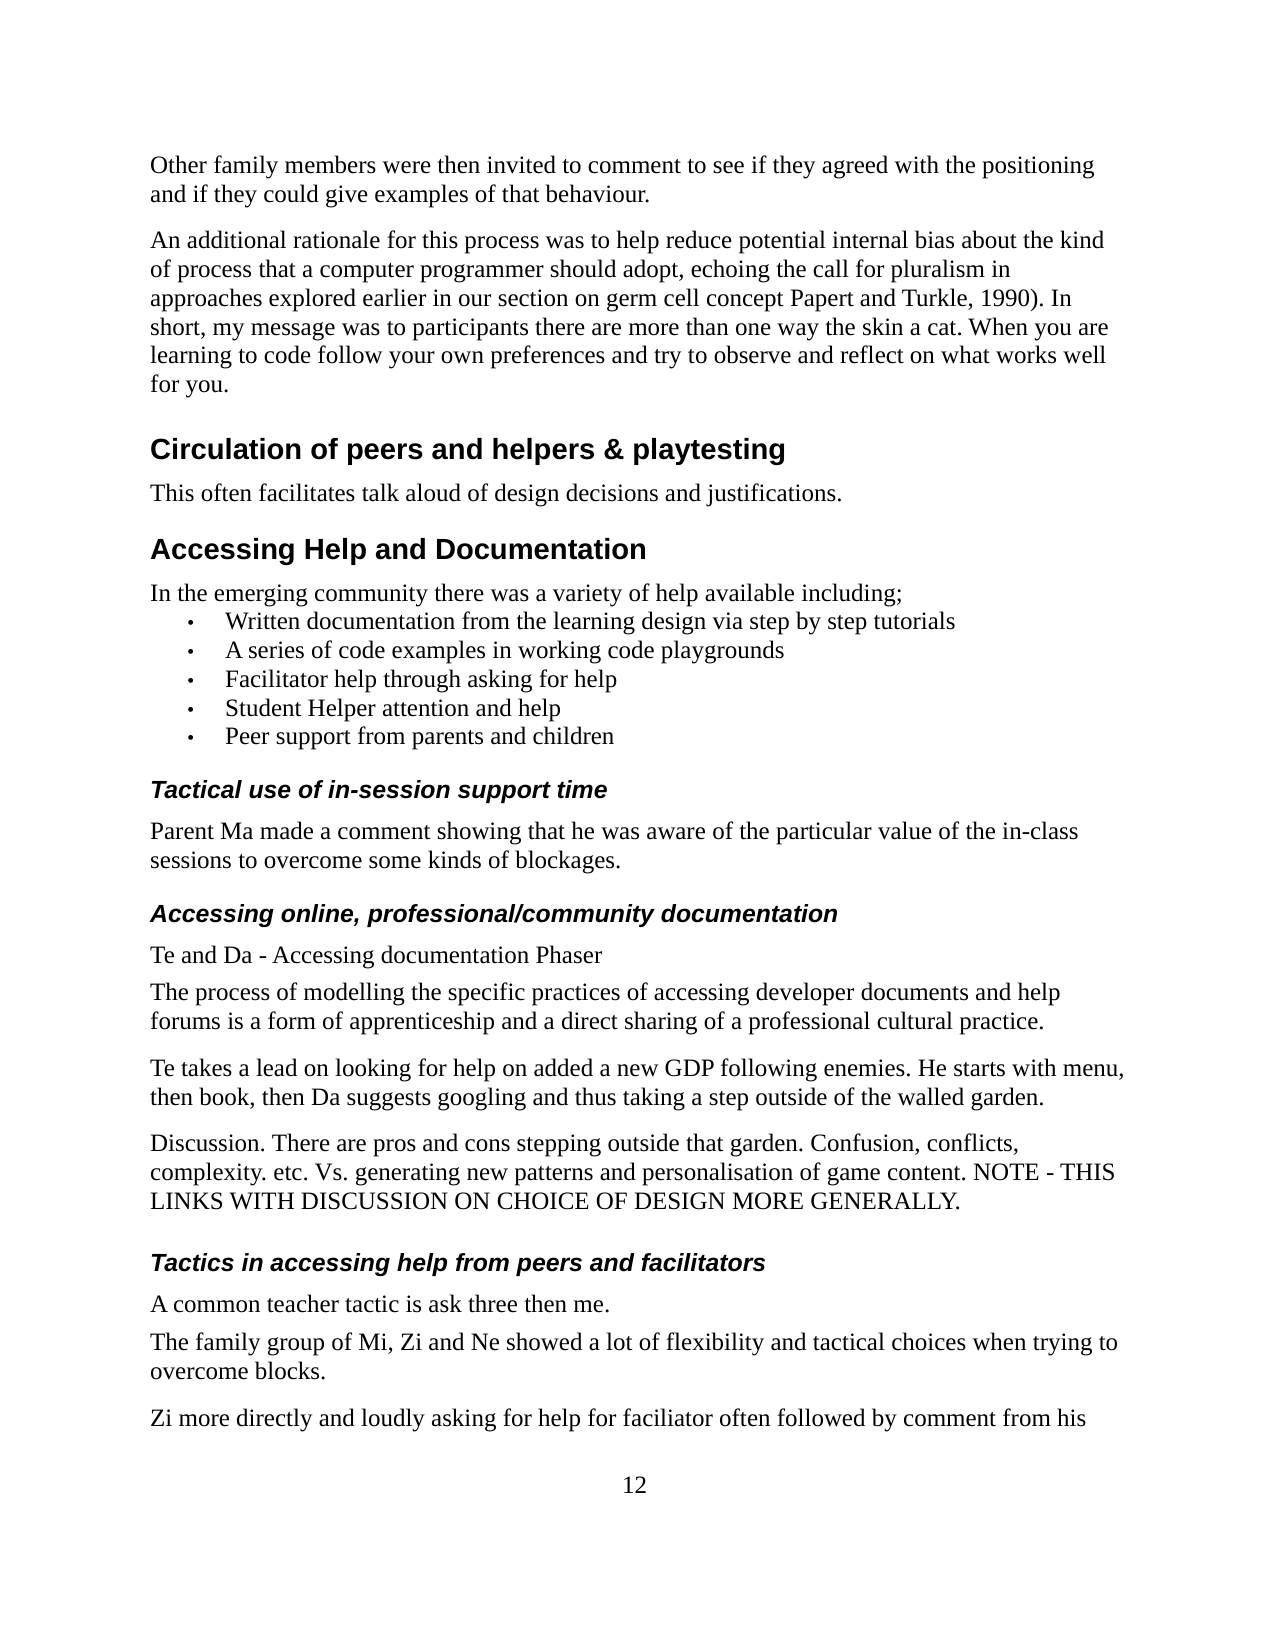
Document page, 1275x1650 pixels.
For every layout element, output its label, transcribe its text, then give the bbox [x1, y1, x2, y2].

text The process of modelling the specific practices of accessing developer documents and help forums is a form of apprenticeship and a direct sharing of a professional cultural practice. [150, 977, 1125, 1035]
list Peer support from parents and children [187, 721, 1125, 750]
list Facilitator help through asking for help [187, 664, 1125, 693]
text Other family members were then invited to comment to see if they agreed with the positioning and if they could give examples of that behaviour. [150, 150, 1125, 207]
subtitle Accessing online, professional/community documentation [150, 899, 1125, 927]
list Student Helper attention and help [187, 693, 1125, 721]
text A common teacher tactic is ask three then me. [150, 1289, 1125, 1318]
subtitle Tactical use of in-session support time [150, 775, 1125, 804]
text Zi more directly and loudly asking for help for faciliator often followed by comment from his [150, 1403, 1125, 1431]
subtitle Tactics in accessing help from peers and facilitators [150, 1248, 1125, 1277]
text This often facilitates talk aloud of design decisions and justifications. [150, 478, 1125, 507]
text In the emerging community there was a variety of help available including; [150, 578, 1125, 606]
text Parent Ma made a comment showing that he was aware of the particular value of the in-class sessions to overcome some kinds of blockages. [150, 816, 1125, 874]
subtitle Accessing Help and Documentation [150, 532, 1125, 565]
text Discussion. There are pros and cons stepping outside that garden. Confusion, conflicts, complexity. etc. Vs. generating new patterns and personalisation of game content. NOTE - THIS LINKS WITH DISCUSSION ON CHOICE OF DESIGN MORE GENERALLY. [150, 1128, 1125, 1214]
text An additional rationale for this process was to help reduce potential internal bias about the kind of process that a computer programmer should adopt, echoing the call for pluralism in approaches explored earlier in our section on germ cell concept Papert and Turkle, 1990). In short, my message was to participants there are more than one way the skin a cat. When you are learning to code follow your own preferences and try to observe and reflect on what works well for you. [150, 225, 1125, 398]
text Te and Da - Accessing documentation Phaser [150, 940, 1125, 968]
text The family group of Mi, Zi and Ne showed a lot of flexibility and tactical choices when trying to overcome blocks. [150, 1327, 1125, 1385]
subtitle Circulation of peers and helpers & playtesting [150, 432, 1125, 465]
list Written documentation from the learning design via step by step tutorials [187, 606, 1125, 635]
text Te takes a lead on looking for help on added a new GDP following enemies. He starts with menu, then book, then Da suggests googling and thus taking a step outside of the walled garden. [150, 1053, 1125, 1110]
list A series of code examples in working code playgrounds [187, 635, 1125, 664]
